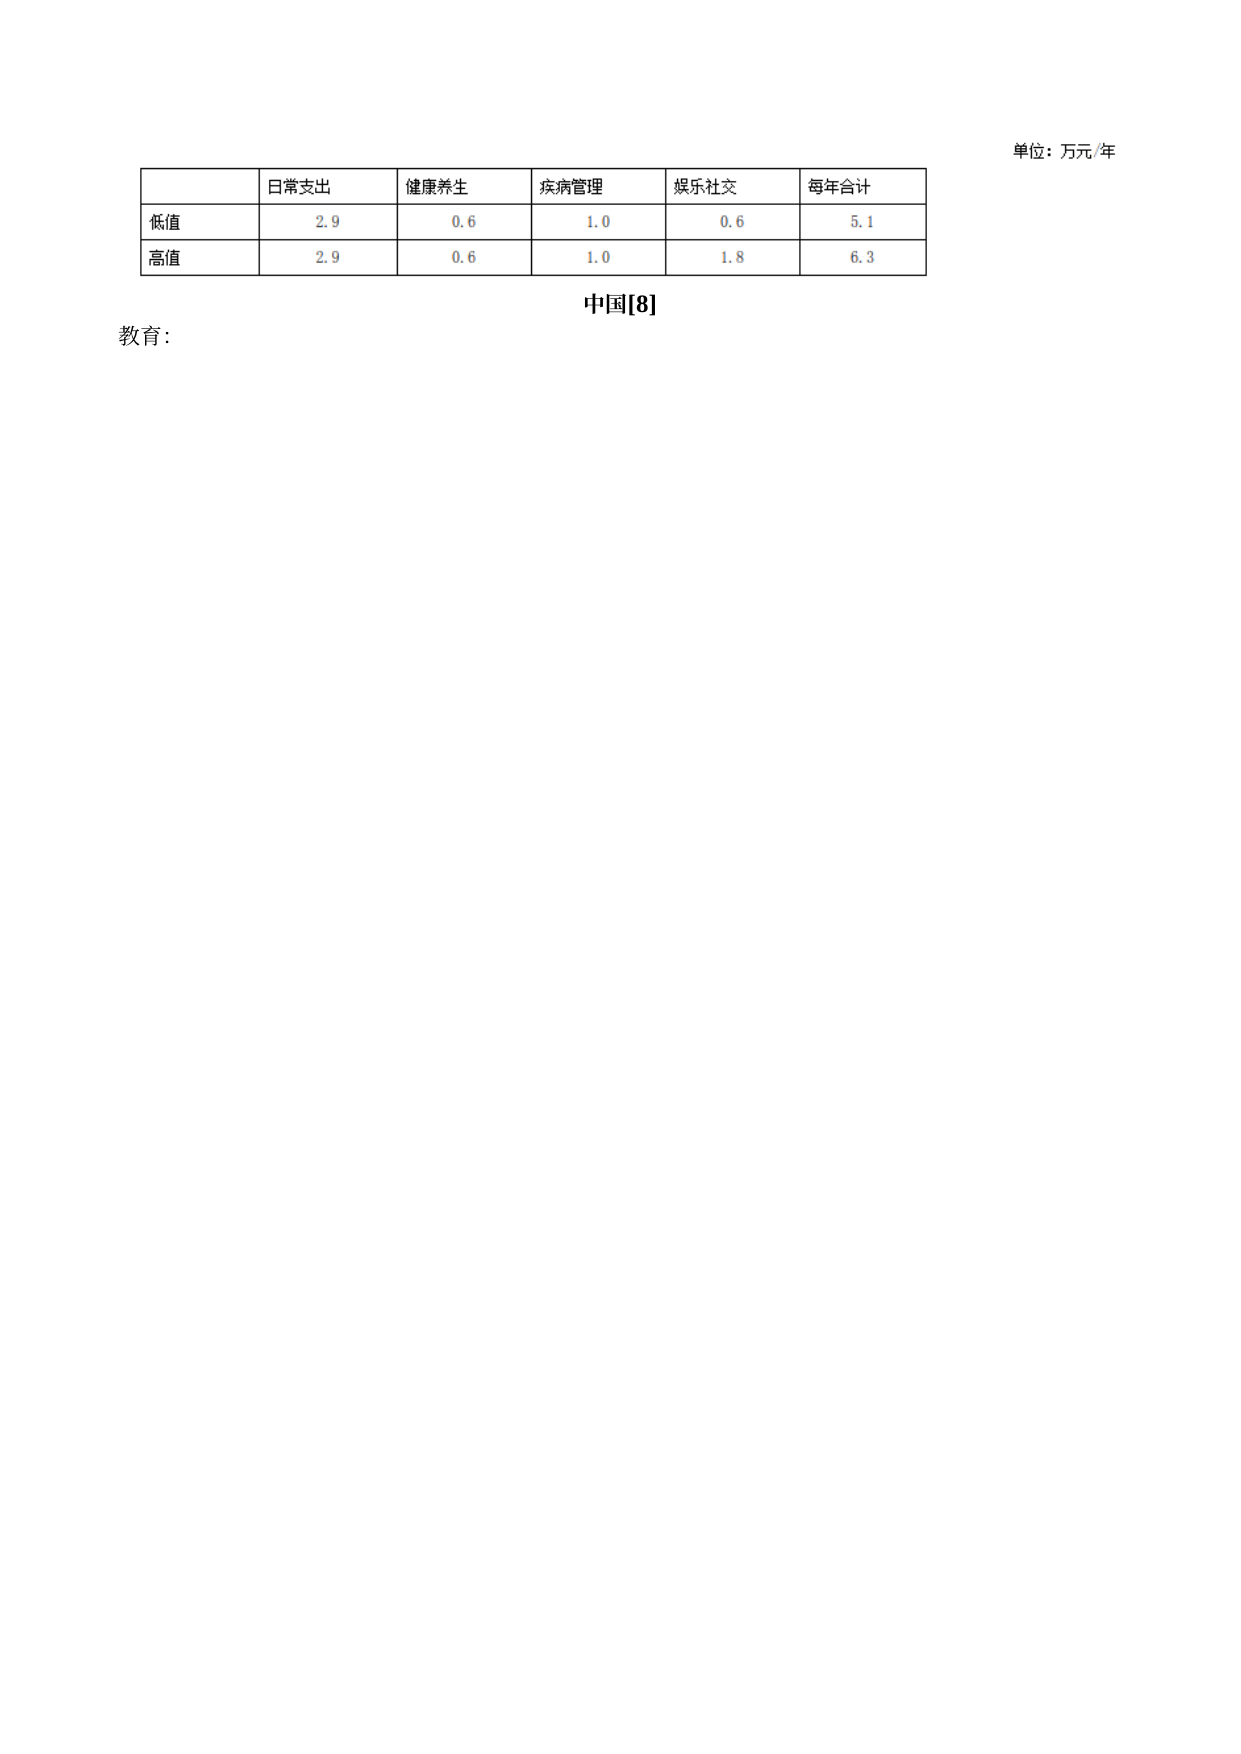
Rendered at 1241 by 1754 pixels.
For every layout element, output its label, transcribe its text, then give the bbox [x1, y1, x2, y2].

text 中国[8] [118, 288, 1122, 319]
text 教育： [118, 319, 1122, 351]
picture [118, 118, 1123, 288]
